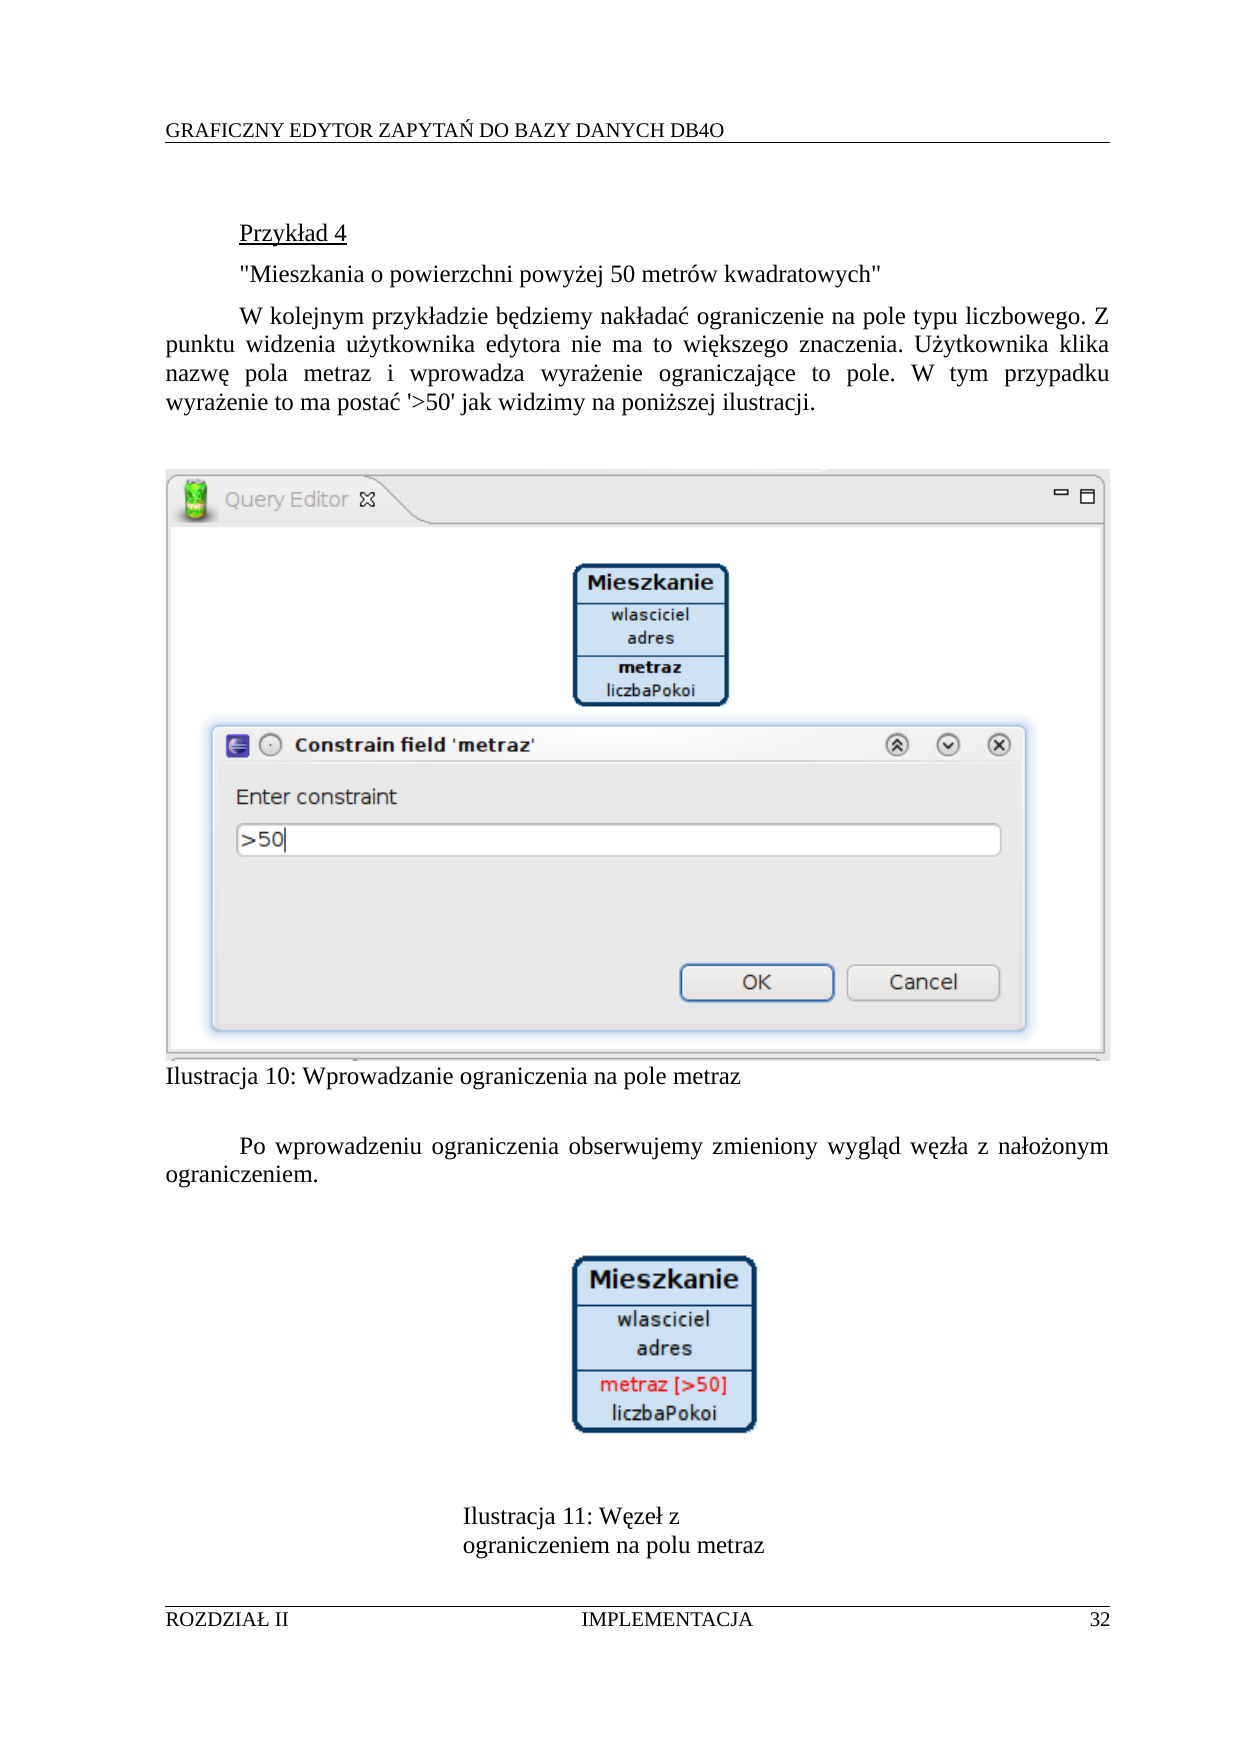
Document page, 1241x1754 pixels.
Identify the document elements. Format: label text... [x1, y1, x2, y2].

text Ilustracja 10: Wprowadzanie ograniczenia na pole metraz [165, 1061, 1110, 1089]
text Ilustracja 11: Węzeł z ograniczeniem na polu metraz [463, 1502, 813, 1559]
picture [462, 1211, 859, 1502]
text W kolejnym przykładzie będziemy nakładać ograniczenie na pole typu liczbowego. Z punktu widzenia użytkownika edytora nie ma to większego znaczenia. Użytkownika klika nazwę pola metraz i wprowadza wyrażenie ograniczające to pole. W tym przypadku wyrażenie to ma postać '>50' jak widzimy na poniższej ilustracji. [165, 301, 1110, 416]
picture [165, 469, 1111, 1061]
text "Mieszkania o powierzchni powyżej 50 metrów kwadratowych" [165, 259, 1110, 288]
text Po wprowadzeniu ograniczenia obserwujemy zmieniony wygląd węzła z nałożonym ograniczeniem. [165, 1131, 1110, 1188]
text Przykład 4 [165, 218, 1110, 247]
